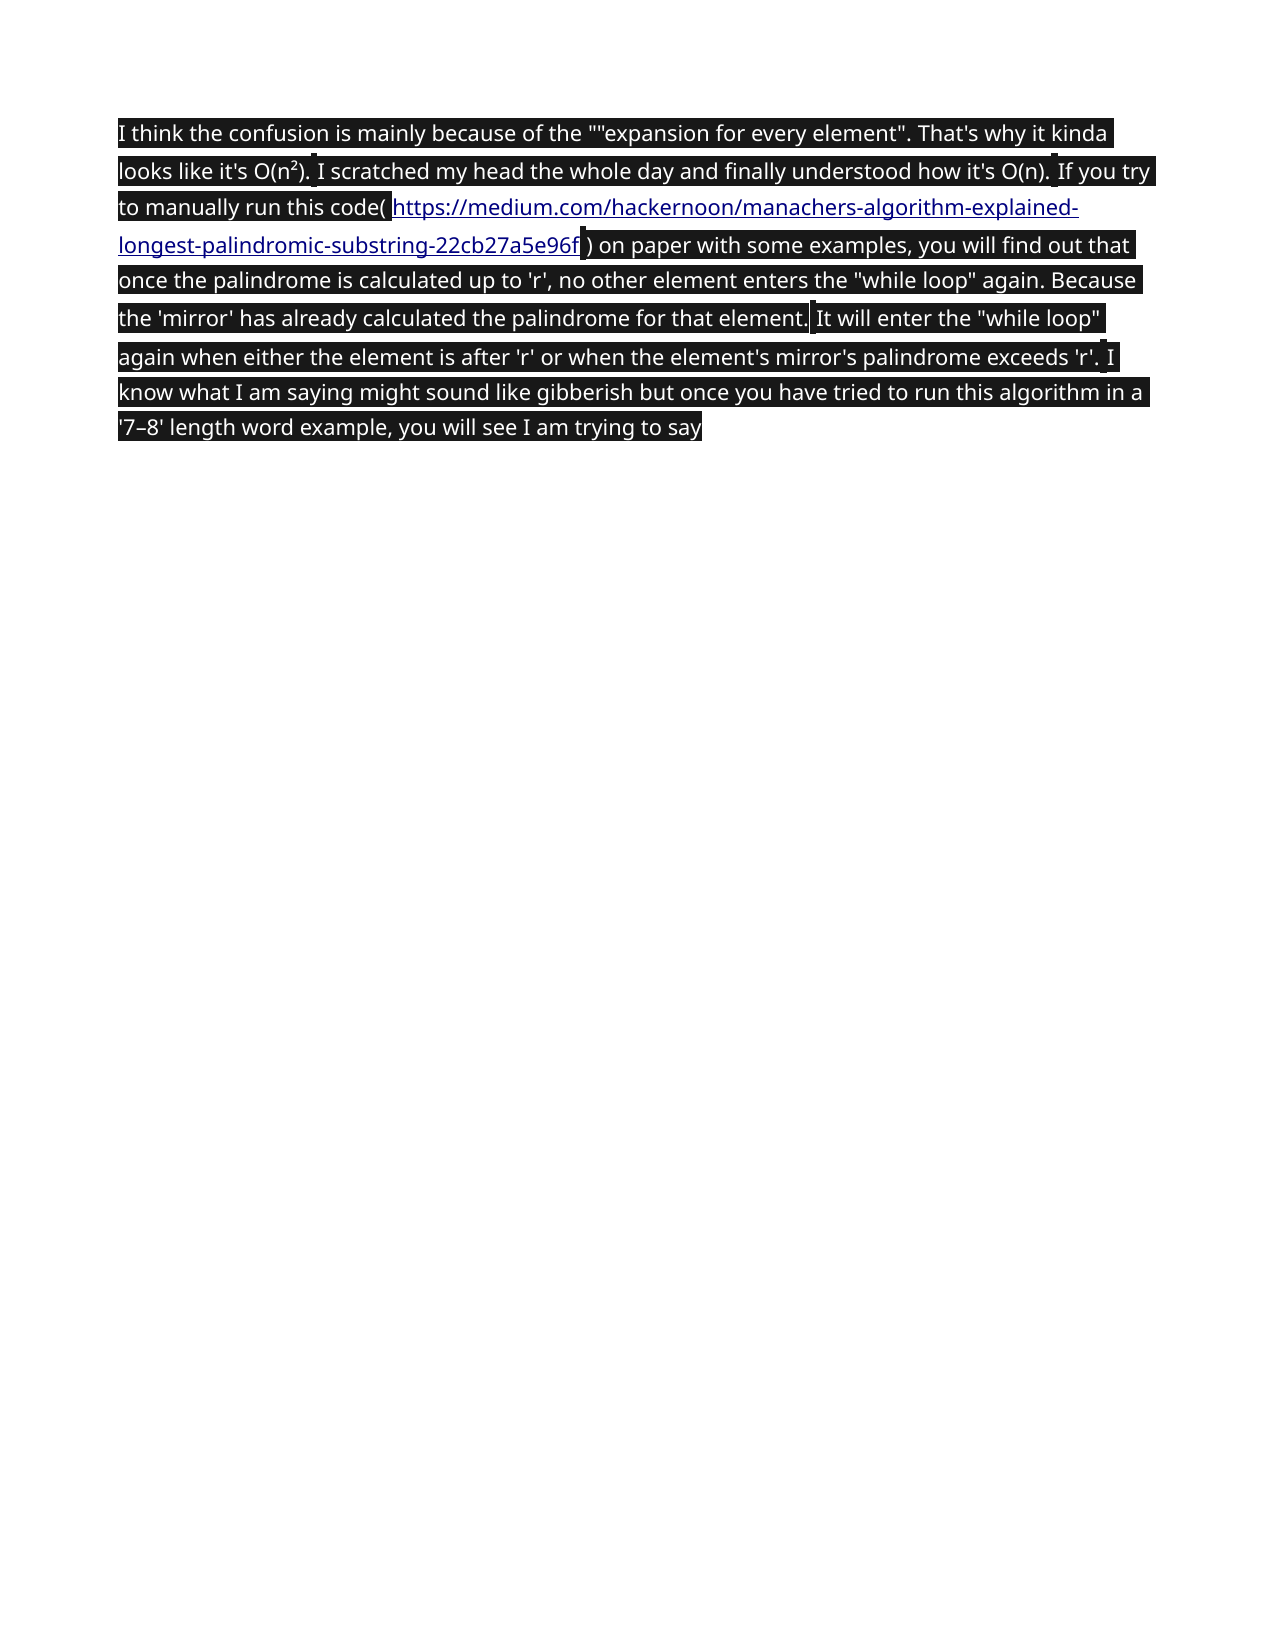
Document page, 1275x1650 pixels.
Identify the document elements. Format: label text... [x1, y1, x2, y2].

text I think the confusion is mainly because of the ""expansion for every element". That's why it kinda looks like it's O(n²). I scratched my head the whole day and finally understood how it's O(n). If you try to manually run this code( https://medium.com/hackernoon/manachers-algorithm-explained-longest-palindromic-substring-22cb27a5e96f ) on paper with some examples, you will find out that once the palindrome is calculated up to 'r', no other element enters the "while loop" again. Because the 'mirror' has already calculated the palindrome for that element. It will enter the "while loop" again when either the element is after 'r' or when the element's mirror's palindrome exceeds 'r'. I know what I am saying might sound like gibberish but once you have tried to run this algorithm in a '7–8' length word example, you will see I am trying to say [118, 118, 1157, 441]
